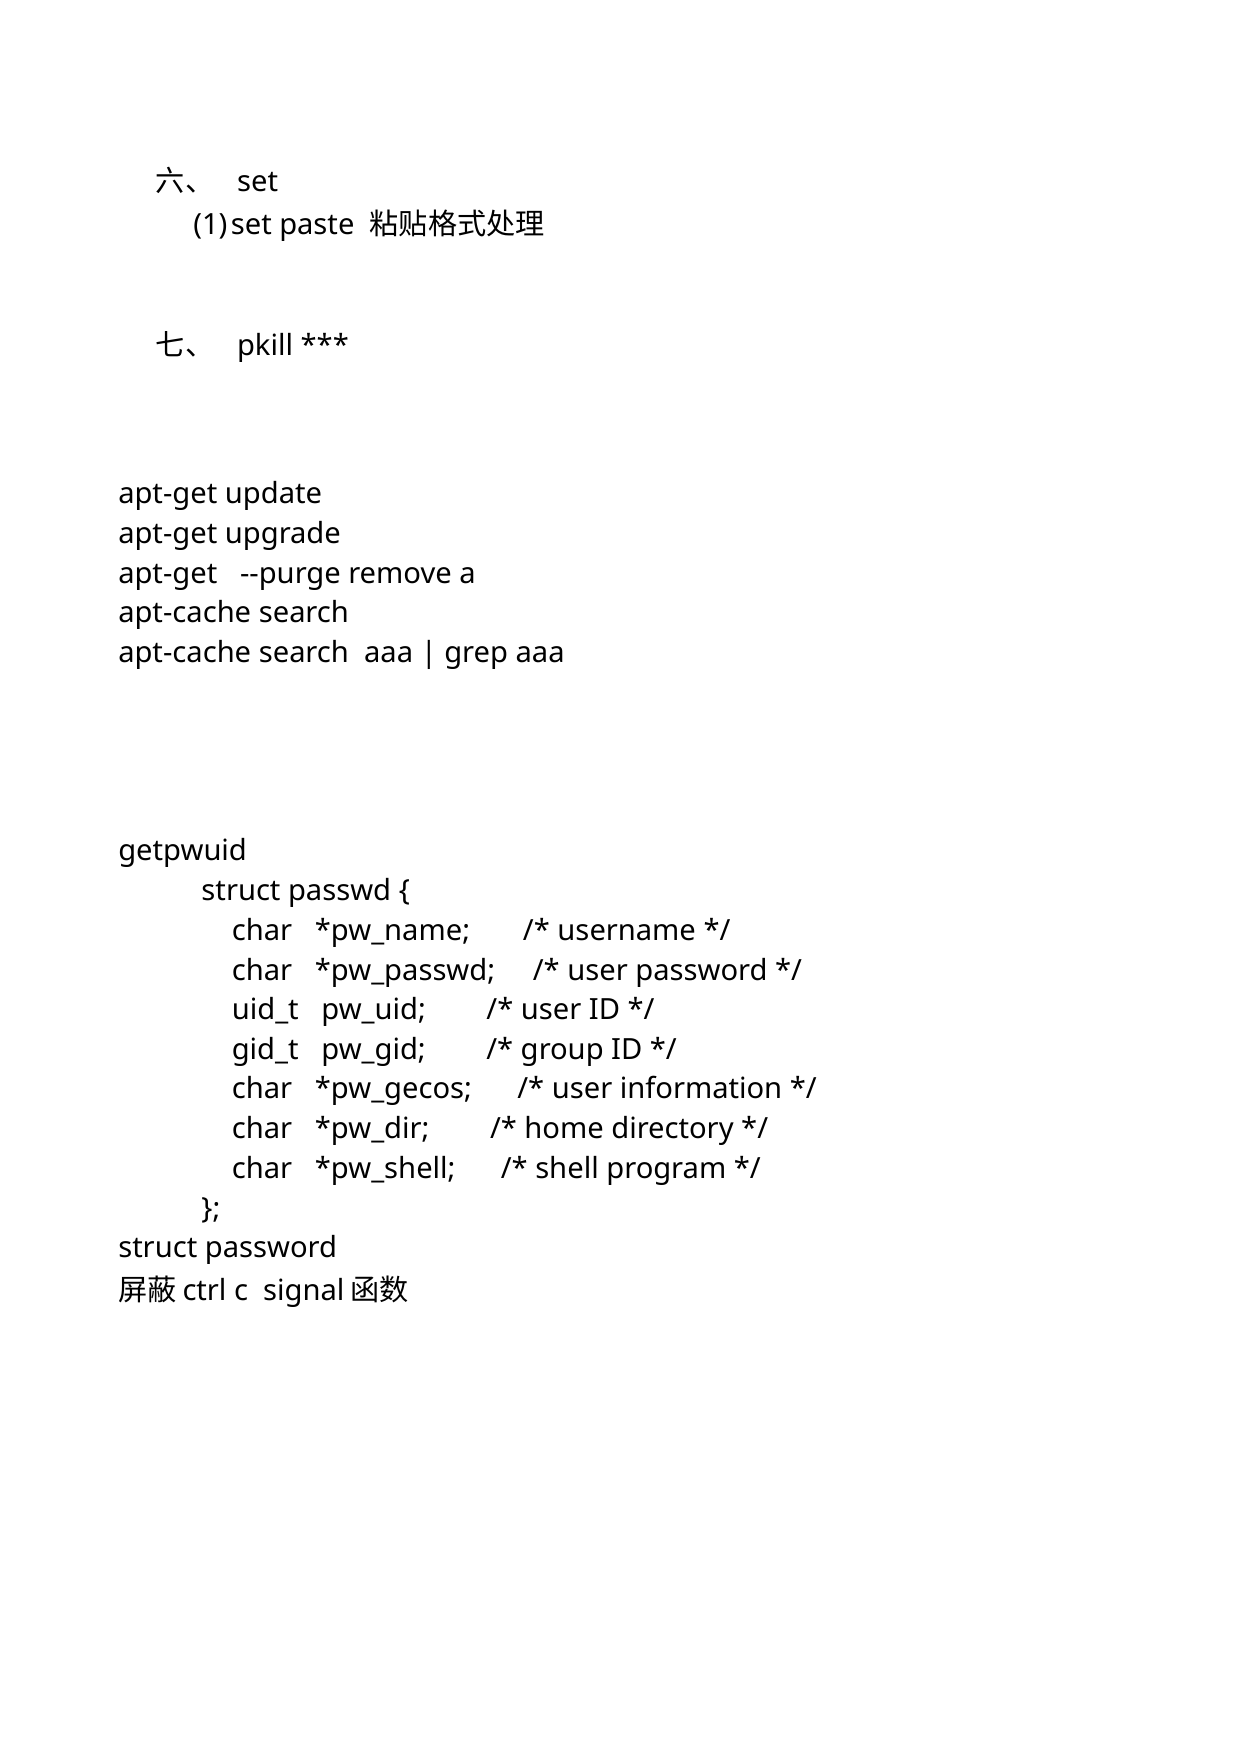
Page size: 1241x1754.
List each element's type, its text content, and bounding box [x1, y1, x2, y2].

list set paste 粘贴格式处理 [193, 200, 1122, 243]
text apt-cache search aaa | grep aaa [118, 631, 1122, 671]
text char *pw_gecos; /* user information */ [118, 1068, 1122, 1107]
text getpwuid [118, 830, 1122, 869]
text apt-get update [118, 472, 1122, 512]
text char *pw_dir; /* home directory */ [118, 1107, 1122, 1147]
text uid_t pw_uid; /* user ID */ [118, 988, 1122, 1028]
text char *pw_shell; /* shell program */ [118, 1147, 1122, 1187]
text char *pw_name; /* username */ [118, 909, 1122, 949]
text char *pw_passwd; /* user password */ [118, 949, 1122, 988]
text }; [118, 1187, 1122, 1227]
text gid_t pw_gid; /* group ID */ [118, 1028, 1122, 1068]
text struct password [118, 1227, 1122, 1266]
text apt-cache search [118, 592, 1122, 631]
text apt-get upgrade [118, 512, 1122, 552]
text apt-get --purge remove a [118, 552, 1122, 592]
list pkill *** [156, 322, 1122, 364]
text struct passwd { [118, 869, 1122, 909]
list set [156, 158, 1122, 200]
text 屏蔽ctrl c signal函数 [118, 1266, 1122, 1309]
